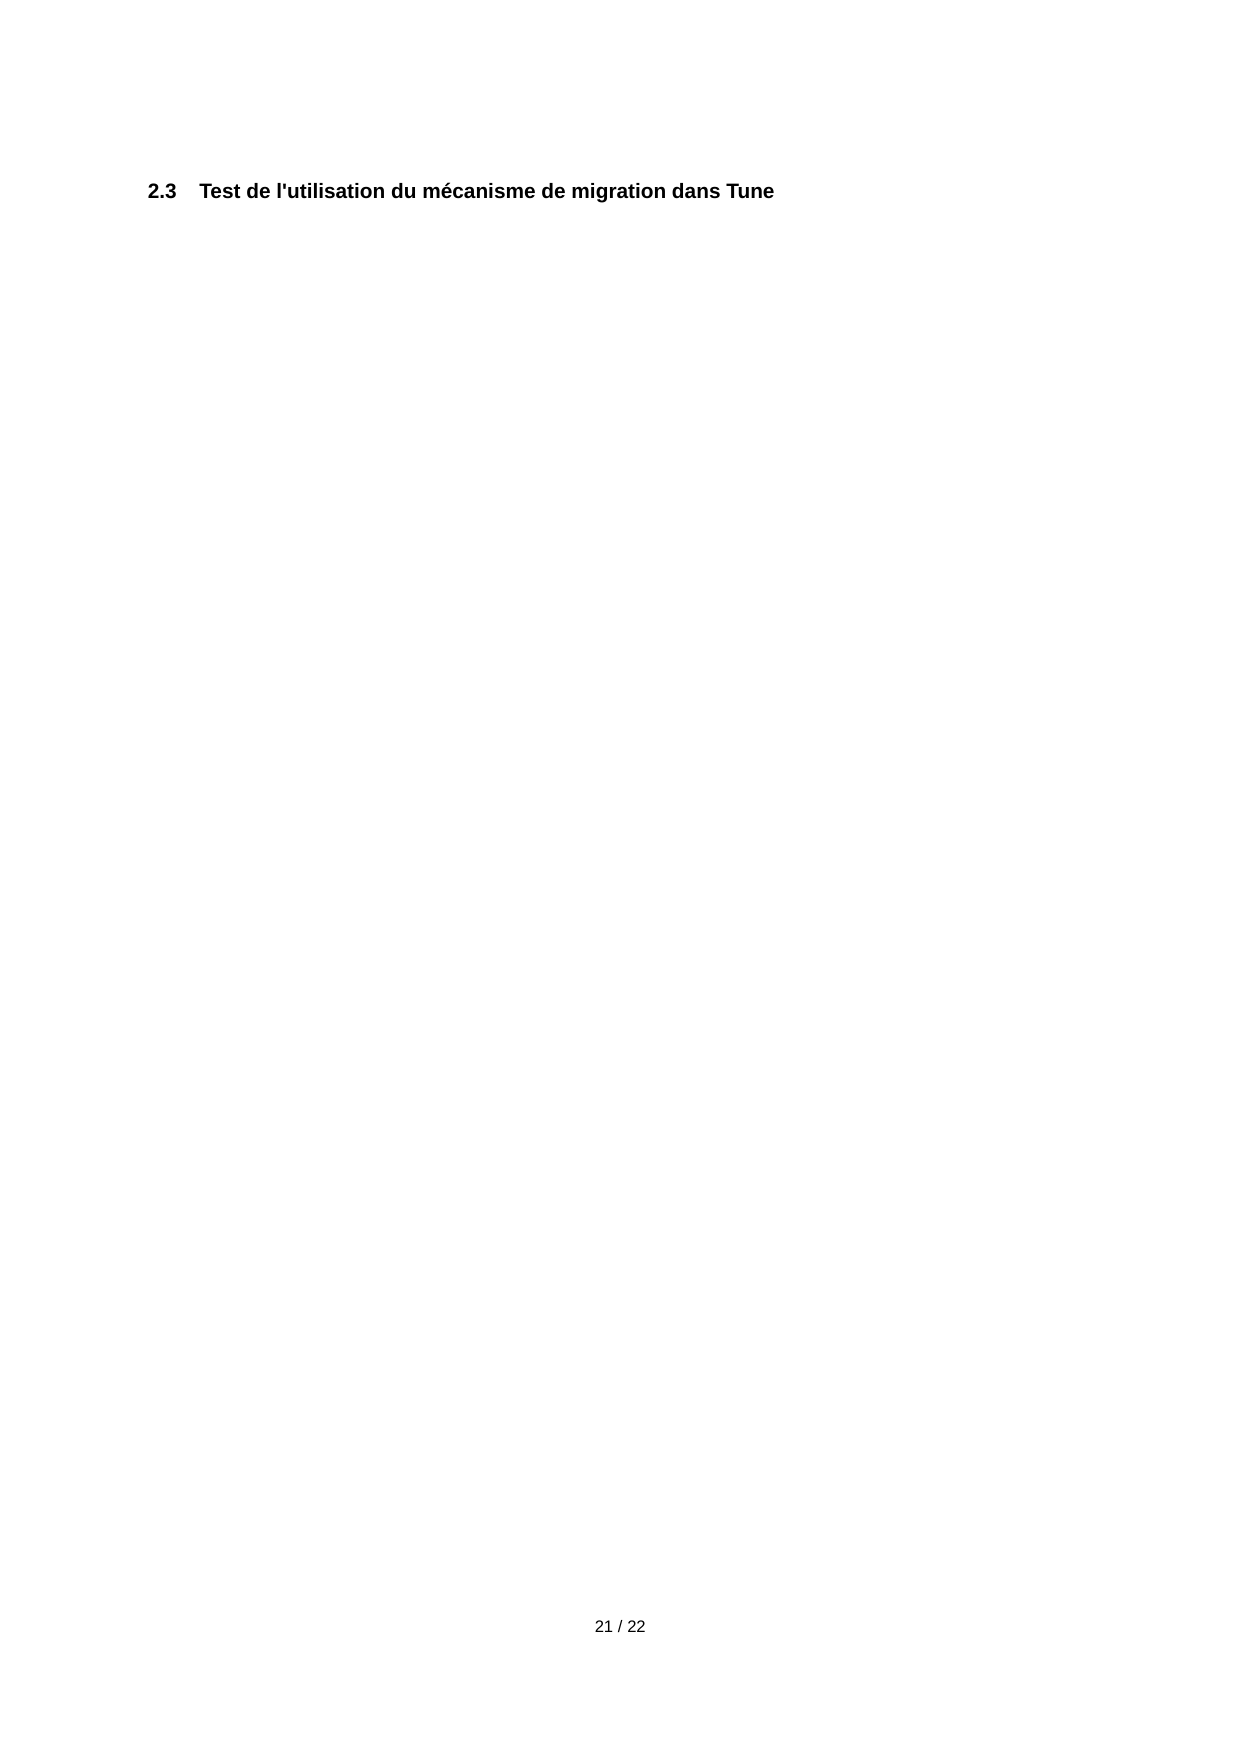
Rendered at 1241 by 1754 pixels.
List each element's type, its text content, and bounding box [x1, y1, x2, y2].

subtitle Test de l'utilisation du mécanisme de migration dans Tune [148, 179, 1122, 203]
